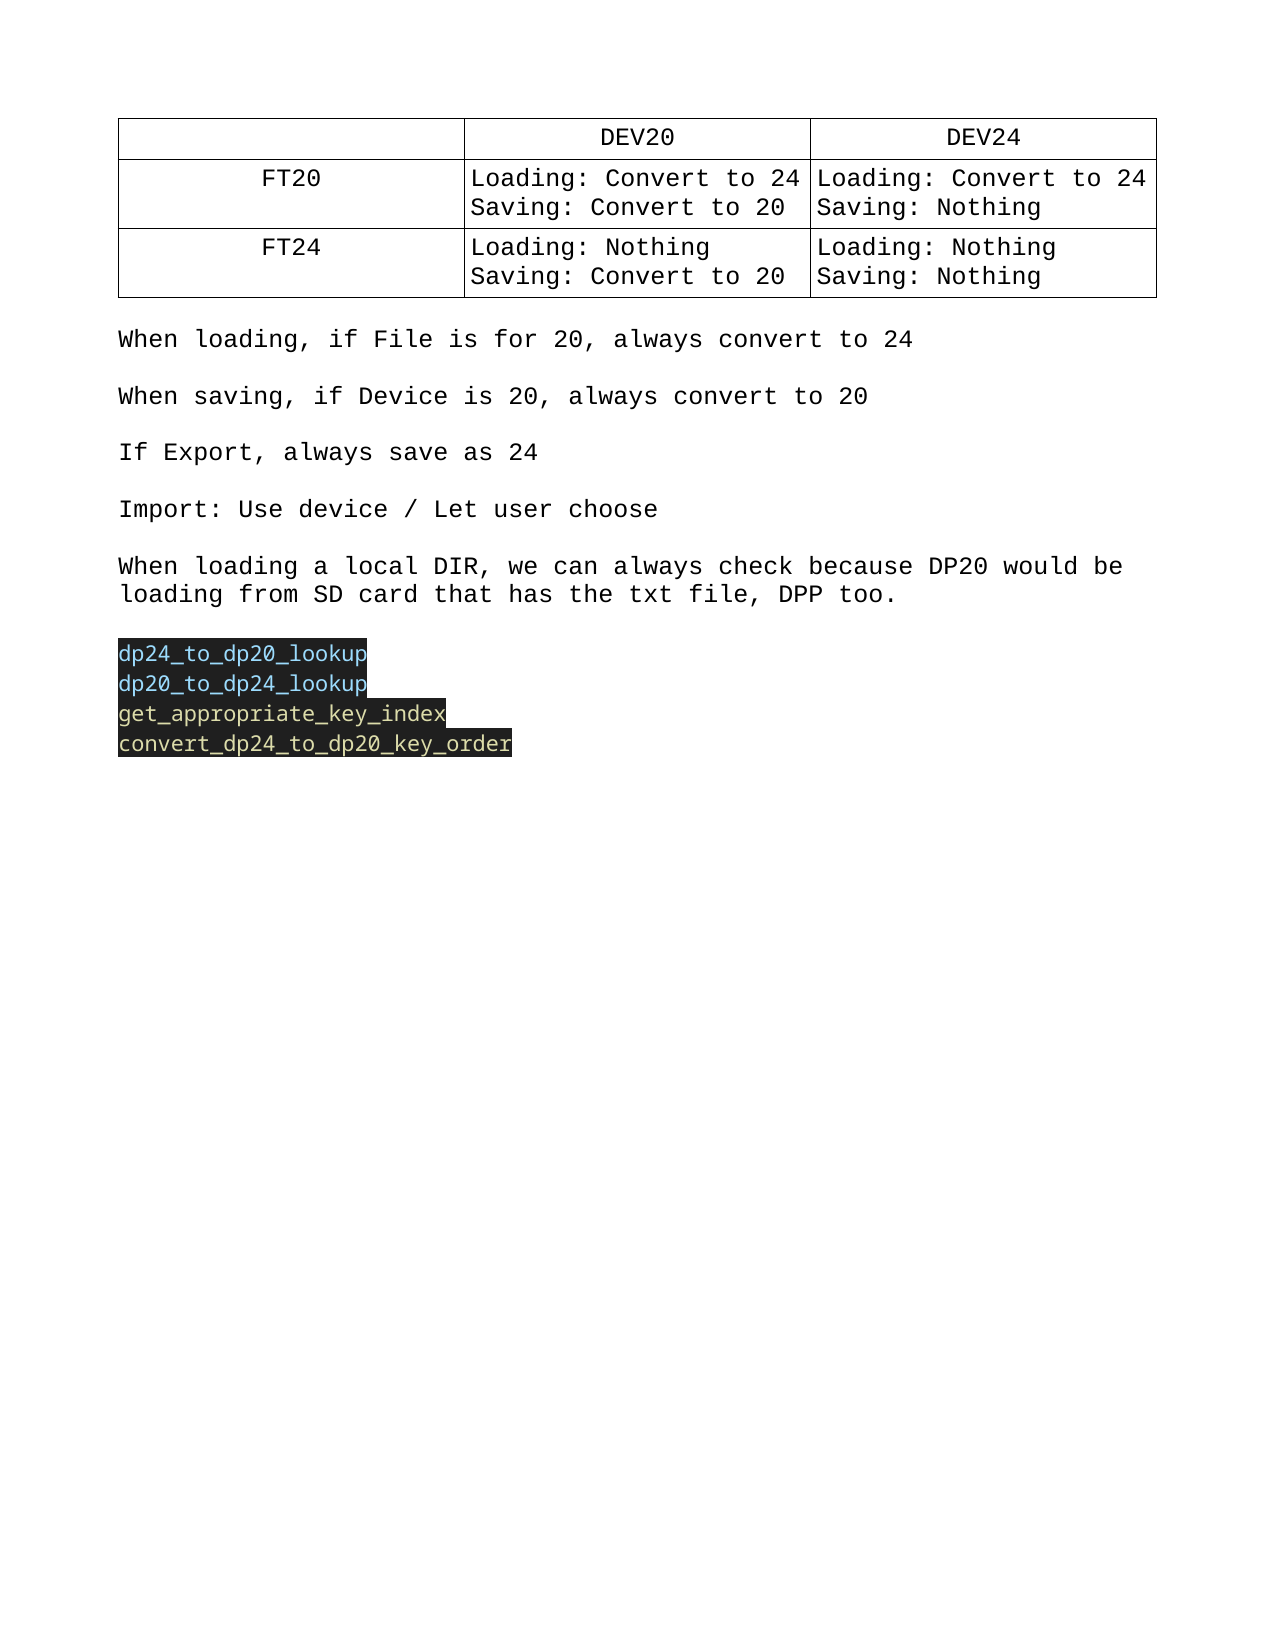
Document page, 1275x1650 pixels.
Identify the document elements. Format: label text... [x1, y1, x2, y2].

text When saving, if Device is 20, always convert to 20 [118, 383, 1157, 412]
text dp24_to_dp20_lookup [118, 638, 1157, 668]
text convert_dp24_to_dp20_key_order [118, 728, 1157, 757]
table_cell FT20 [119, 160, 464, 228]
table_header [119, 119, 464, 159]
text When loading a local DIR, we can always check because DP20 would be loading from SD card that has the txt file, DPP too. [118, 553, 1157, 610]
text get_appropriate_key_index [118, 698, 1157, 728]
table_header DEV24 [811, 119, 1156, 159]
table_cell Loading: Nothing Saving: Nothing [811, 229, 1156, 297]
table_cell FT24 [119, 229, 464, 297]
text If Export, always save as 24 [118, 440, 1157, 468]
table_header DEV20 [465, 119, 810, 159]
text Import: Use device / Let user choose [118, 497, 1157, 525]
table_cell Loading: Convert to 24 Saving: Convert to 20 [465, 160, 810, 228]
table_cell Loading: Convert to 24 Saving: Nothing [811, 160, 1156, 228]
text When loading, if File is for 20, always convert to 24 [118, 327, 1157, 355]
text dp20_to_dp24_lookup [118, 668, 1157, 698]
table_cell Loading: Nothing Saving: Convert to 20 [465, 229, 810, 297]
